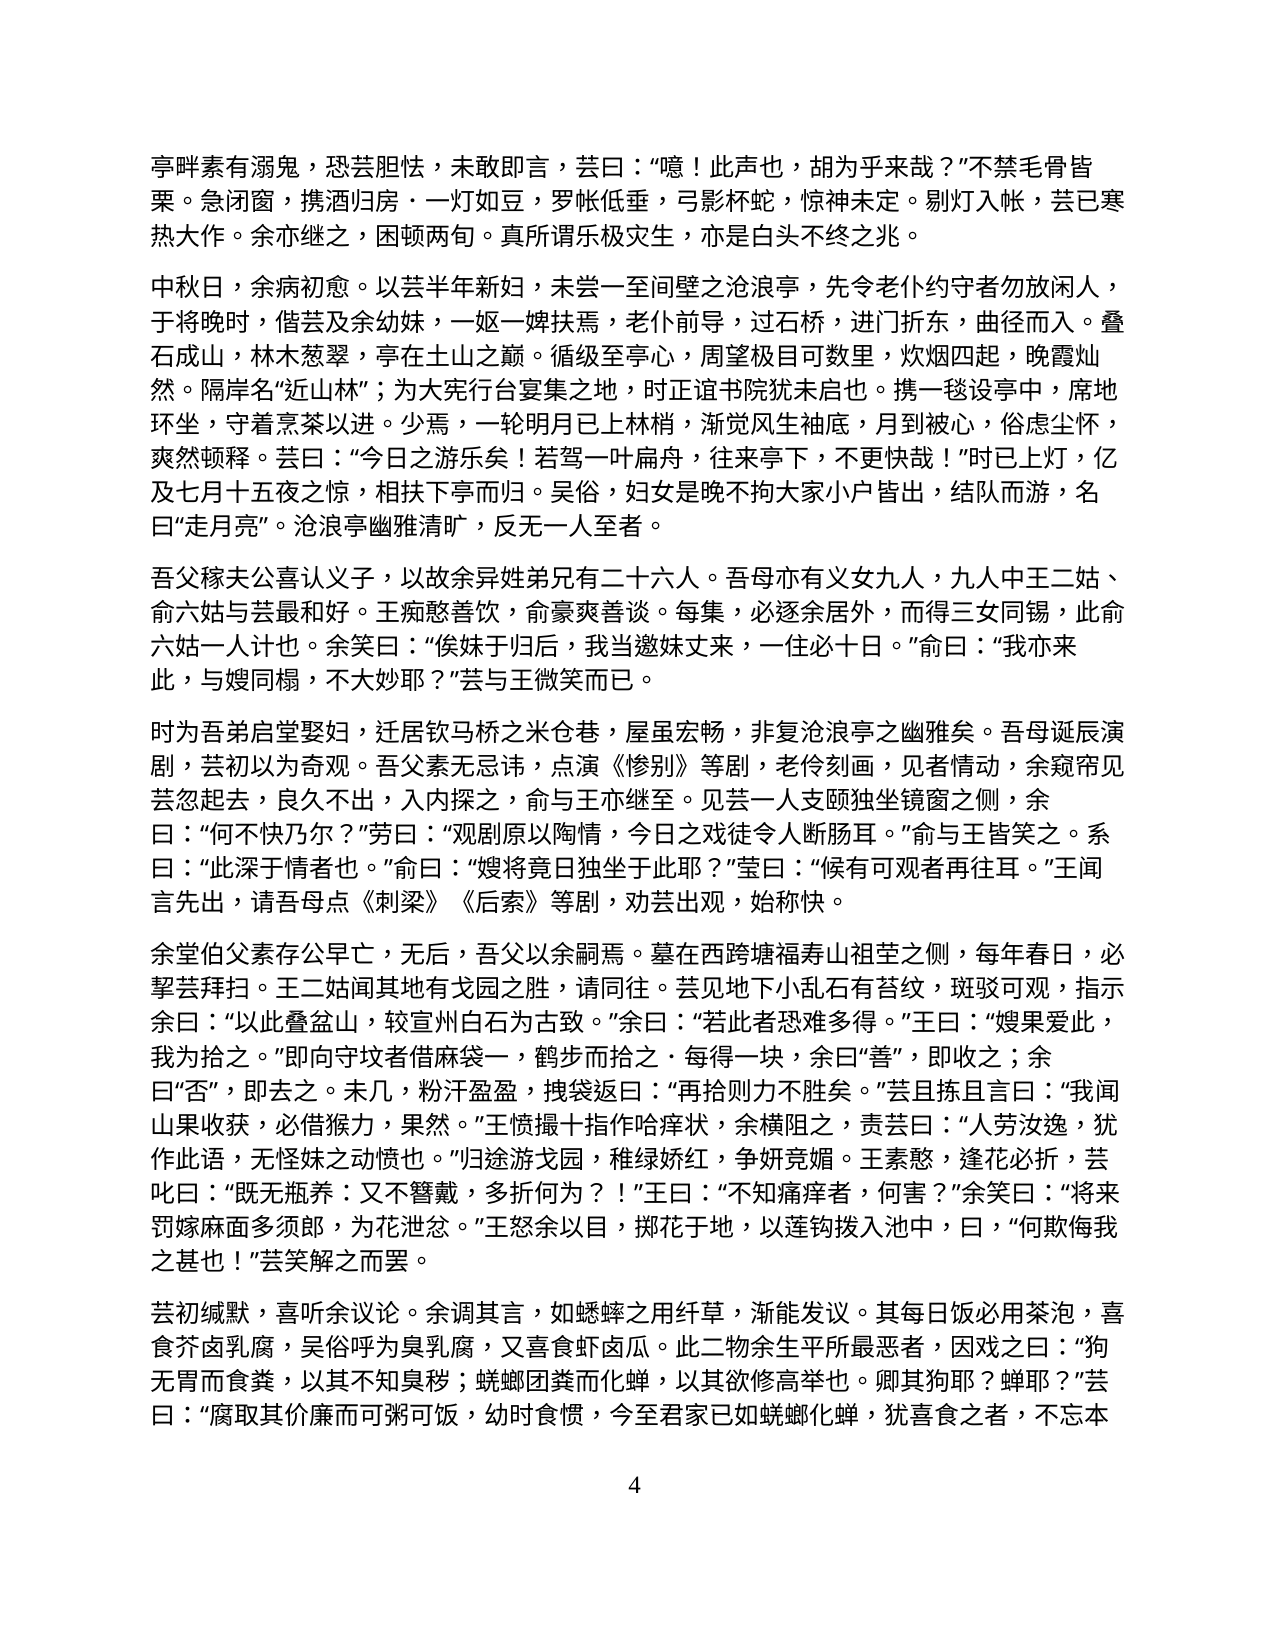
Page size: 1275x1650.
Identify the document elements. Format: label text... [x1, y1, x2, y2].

text 中秋日，余病初愈。以芸半年新妇，未尝一至间壁之沧浪亭，先令老仆约守者勿放闲人，于将晚时，偕芸及余幼妹，一妪一婢扶焉，老仆前导，过石桥，进门折东，曲径而入。叠石成山，林木葱翠，亭在土山之巅。循级至亭心，周望极目可数里，炊烟四起，晚霞灿然。隔岸名“近山林”；为大宪行台宴集之地，时正谊书院犹未启也。携一毯设亭中，席地环坐，守着烹茶以进。少焉，一轮明月已上林梢，渐觉风生袖底，月到被心，俗虑尘怀，爽然顿释。芸曰：“今日之游乐矣！若驾一叶扁舟，往来亭下，不更快哉！”时已上灯，亿及七月十五夜之惊，相扶下亭而归。吴俗，妇女是晚不拘大家小户皆出，结队而游，名曰“走月亮”。沧浪亭幽雅清旷，反无一人至者。 [150, 270, 1125, 543]
text 时为吾弟启堂娶妇，迁居钦马桥之米仓巷，屋虽宏畅，非复沧浪亭之幽雅矣。吾母诞辰演剧，芸初以为奇观。吾父素无忌讳，点演《惨别》等剧，老伶刻画，见者情动，余窥帘见芸忽起去，良久不出，入内探之，俞与王亦继至。见芸一人支颐独坐镜窗之侧，余曰：“何不快乃尔？”劳曰：“观剧原以陶情，今日之戏徒令人断肠耳。”俞与王皆笑之。系曰：“此深于情者也。”俞曰：“嫂将竟日独坐于此耶？”莹曰：“候有可观者再往耳。”王闻言先出，请吾母点《刺梁》《后索》等剧，劝芸出观，始称快。 [150, 715, 1125, 919]
text 芸初缄默，喜听余议论。余调其言，如蟋蟀之用纤草，渐能发议。其每日饭必用茶泡，喜食芥卤乳腐，吴俗呼为臭乳腐，又喜食虾卤瓜。此二物余生平所最恶者，因戏之曰：“狗无胃而食粪，以其不知臭秽；蜣螂团粪而化蝉，以其欲修高举也。卿其狗耶？蝉耶？”芸曰：“腐取其价廉而可粥可饭，幼时食惯，今至君家已如蜣螂化蝉，犹喜食之者，不忘本 [150, 1296, 1125, 1432]
text 亭畔素有溺鬼，恐芸胆怯，未敢即言，芸曰：“噫！此声也，胡为乎来哉？”不禁毛骨皆栗。急闭窗，携酒归房．一灯如豆，罗帐低垂，弓影杯蛇，惊神未定。剔灯入帐，芸已寒热大作。余亦继之，困顿两旬。真所谓乐极灾生，亦是白头不终之兆。 [150, 150, 1125, 252]
text 吾父稼夫公喜认义子，以故余异姓弟兄有二十六人。吾母亦有义女九人，九人中王二姑、俞六姑与芸最和好。王痴憨善饮，俞豪爽善谈。每集，必逐余居外，而得三女同锡，此俞六姑一人计也。余笑曰：“俟妹于归后，我当邀妹丈来，一住必十日。”俞曰：“我亦来此，与嫂同榻，不大妙耶？”芸与王微笑而已。 [150, 561, 1125, 697]
text 余堂伯父素存公早亡，无后，吾父以余嗣焉。墓在西跨塘福寿山祖茔之侧，每年春日，必挈芸拜扫。王二姑闻其地有戈园之胜，请同往。芸见地下小乱石有苔纹，斑驳可观，指示余曰：“以此叠盆山，较宣州白石为古致。”余曰：“若此者恐难多得。”王曰：“嫂果爱此，我为拾之。”即向守坟者借麻袋一，鹤步而拾之．每得一块，余曰“善”，即收之；余曰“否”，即去之。未几，粉汗盈盈，拽袋返曰：“再拾则力不胜矣。”芸且拣且言曰：“我闻山果收获，必借猴力，果然。”王愤撮十指作哈痒状，余横阻之，责芸曰：“人劳汝逸，犹作此语，无怪妹之动愤也。”归途游戈园，稚绿娇红，争妍竞媚。王素憨，逢花必折，芸叱曰：“既无瓶养：又不簪戴，多折何为？！”王曰：“不知痛痒者，何害？”余笑曰：“将来罚嫁麻面多须郎，为花泄忿。”王怒余以目，掷花于地，以莲钩拨入池中，曰，“何欺侮我之甚也！”芸笑解之而罢。 [150, 937, 1125, 1278]
